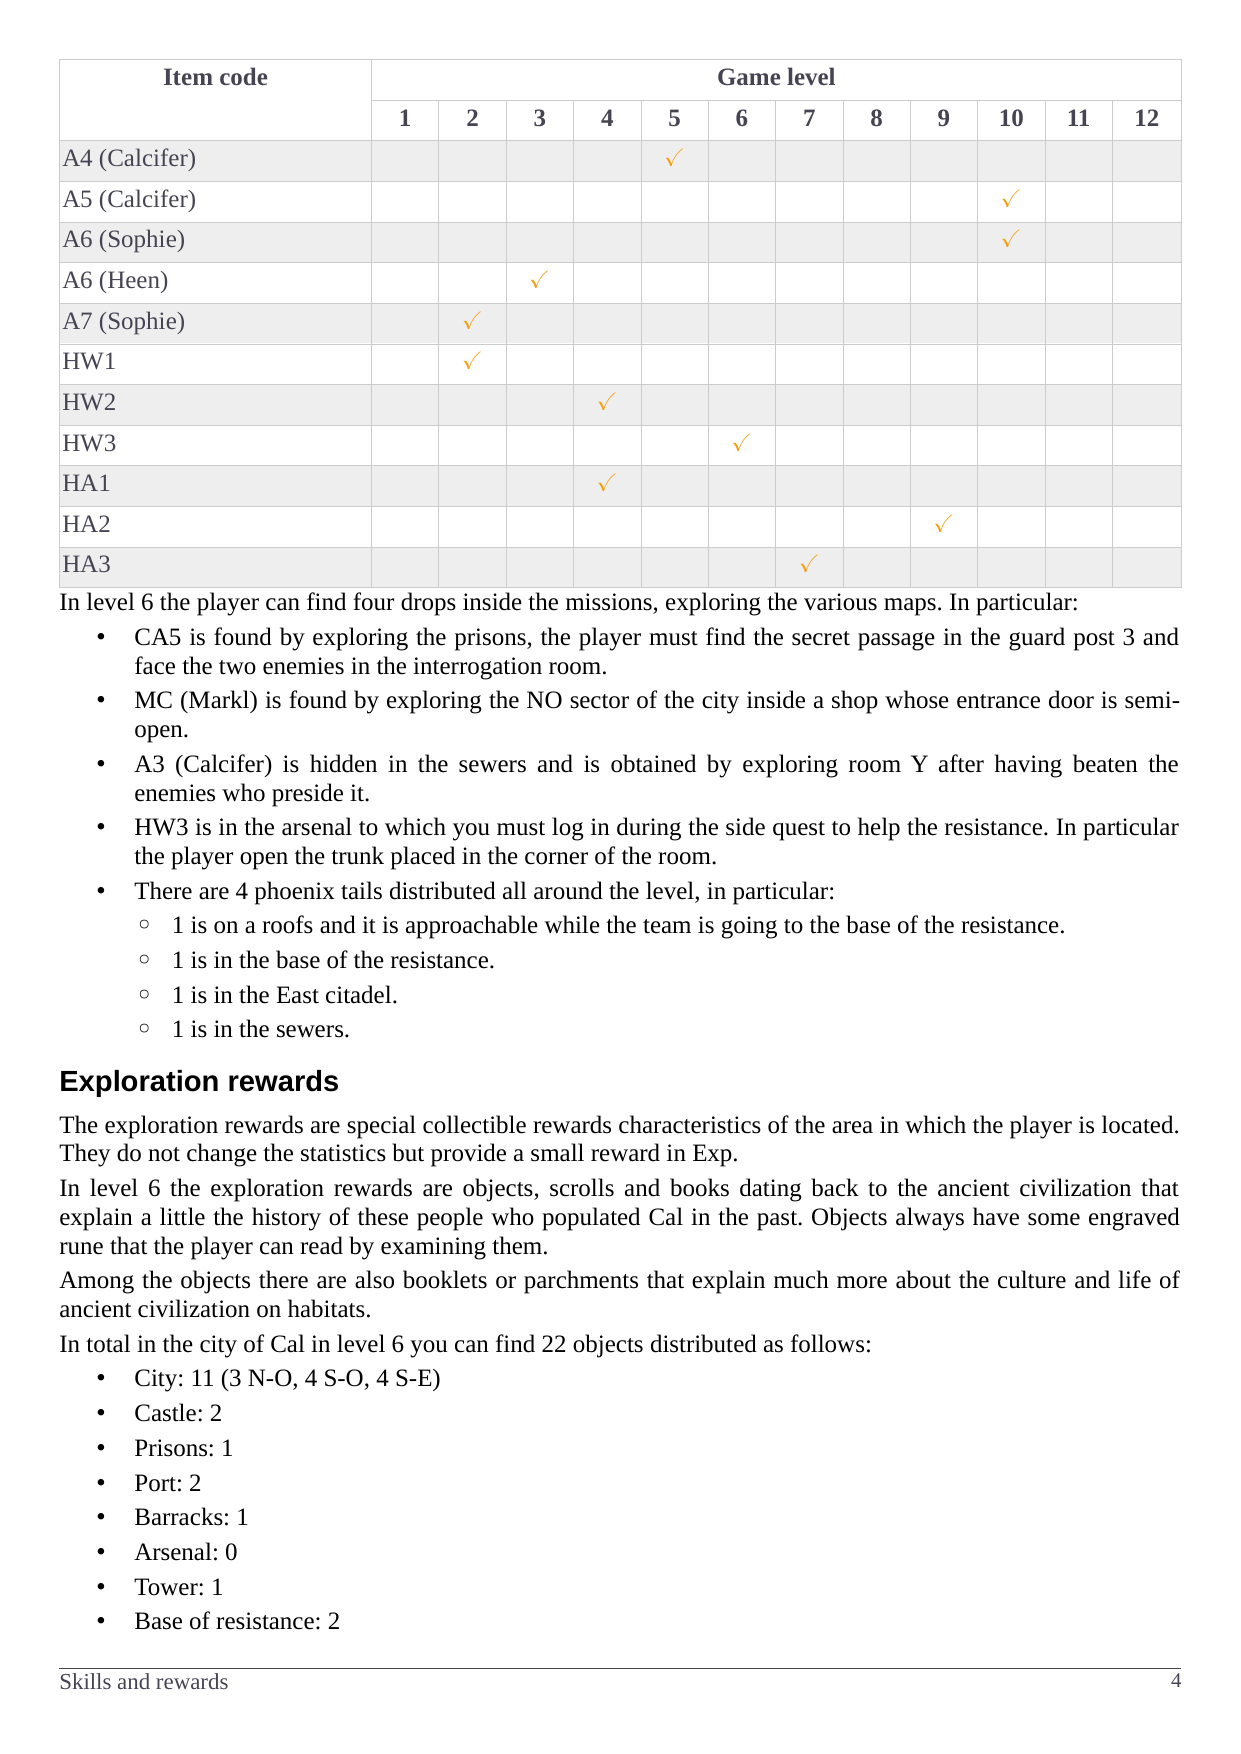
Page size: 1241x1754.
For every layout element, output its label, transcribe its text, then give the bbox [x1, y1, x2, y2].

table_cell [709, 182, 775, 222]
table_cell [1046, 466, 1112, 506]
text The exploration rewards are special collectible rewards characteristics of the area in which the player is located. They do not change the statistics but provide a small reward in Exp. [59, 1110, 1181, 1167]
table_cell [978, 507, 1045, 547]
table_cell [911, 345, 977, 384]
table_cell [372, 507, 438, 547]
table_cell 12 [1113, 101, 1181, 140]
table_cell [911, 548, 977, 587]
table_cell [372, 223, 438, 262]
table_cell [1046, 548, 1112, 587]
table_cell [776, 385, 843, 425]
table_cell A5 (Calcifer) [60, 182, 371, 222]
table_cell [642, 182, 708, 222]
list 1 is in the East citadel. [134, 980, 1181, 1008]
table_cell [776, 507, 843, 547]
table_cell [911, 263, 977, 303]
table_cell [978, 466, 1045, 506]
table_cell [978, 385, 1045, 425]
table_cell HA1 [60, 466, 371, 506]
table_cell A6 (Heen) [60, 263, 371, 303]
table_cell [1113, 507, 1181, 547]
text In level 6 the exploration rewards are objects, scrolls and books dating back to the ancient civilization that explain a little the history of these people who populated Cal in the past. Objects always have some engraved rune that the player can read by examining them. [59, 1173, 1181, 1259]
table_cell [642, 548, 708, 587]
table_cell [844, 385, 910, 425]
table_cell 6 [709, 101, 775, 140]
table_cell [372, 345, 438, 384]
list MC (Markl) is found by exploring the NO sector of the city inside a shop whose entrance door is semi-open. [97, 685, 1181, 743]
table_cell [1113, 345, 1181, 384]
table_cell [844, 426, 910, 465]
table_cell [844, 466, 910, 506]
table_cell HW2 [60, 385, 371, 425]
list 1 is in the base of the resistance. [134, 945, 1181, 974]
table_cell [1046, 141, 1112, 181]
table_cell [439, 182, 506, 222]
list CA5 is found by exploring the prisons, the player must find the secret passage in the guard post 3 and face the two enemies in the interrogation room. [97, 622, 1181, 679]
list Arsenal: 0 [97, 1537, 1181, 1566]
table_cell [1046, 182, 1112, 222]
list Barracks: 1 [97, 1502, 1181, 1531]
table_cell [372, 385, 438, 425]
table_cell [372, 426, 438, 465]
table_cell [1046, 223, 1112, 262]
table_cell [709, 304, 775, 343]
table_cell [776, 304, 843, 343]
table_cell [642, 507, 708, 547]
table_cell [574, 548, 641, 587]
table_cell [574, 426, 641, 465]
table_cell [844, 548, 910, 587]
table_cell [709, 345, 775, 384]
table_cell [642, 304, 708, 343]
table_cell [642, 426, 708, 465]
table_cell [1046, 426, 1112, 465]
table_cell [574, 345, 641, 384]
table_cell [978, 345, 1045, 384]
table_cell [439, 263, 506, 303]
table_cell [574, 304, 641, 343]
table_cell [642, 345, 708, 384]
table_cell 5 [642, 101, 708, 140]
table_cell [574, 141, 641, 181]
table_cell [776, 223, 843, 262]
table_cell A4 (Calcifer) [60, 141, 371, 181]
table_cell 11 [1046, 101, 1112, 140]
table_cell [978, 304, 1045, 343]
table_cell 9 [911, 101, 977, 140]
table_cell ✓ [642, 141, 708, 181]
text In level 6 the player can find four drops inside the missions, exploring the various maps. In particular: [59, 588, 1181, 616]
table_cell [1113, 304, 1181, 343]
table_cell [844, 182, 910, 222]
table_cell [776, 426, 843, 465]
table_cell 10 [978, 101, 1045, 140]
table_cell [844, 304, 910, 343]
list Tower: 1 [97, 1572, 1181, 1600]
table_cell [978, 263, 1045, 303]
table_cell [844, 345, 910, 384]
table_cell [844, 141, 910, 181]
table_cell [507, 223, 573, 262]
table_cell [574, 182, 641, 222]
table_cell [642, 263, 708, 303]
table_cell [911, 385, 977, 425]
table_cell HW1 [60, 345, 371, 384]
list Port: 2 [97, 1468, 1181, 1496]
table_cell [507, 141, 573, 181]
table_cell [978, 141, 1045, 181]
table_cell [844, 507, 910, 547]
table_cell [709, 548, 775, 587]
list 1 is in the sewers. [134, 1014, 1181, 1043]
table_header Game level [372, 60, 1181, 100]
table_cell HA3 [60, 548, 371, 587]
table_cell ✓ [574, 385, 641, 425]
list There are 4 phoenix tails distributed all around the level, in particular: [97, 876, 1181, 904]
table_cell [776, 466, 843, 506]
list 1 is on a roofs and it is approachable while the team is going to the base of the resistance. [134, 910, 1181, 939]
table_cell ✓ [911, 507, 977, 547]
table_cell 3 [507, 101, 573, 140]
table_cell [709, 385, 775, 425]
table_cell [1046, 507, 1112, 547]
table_cell 7 [776, 101, 843, 140]
list A3 (Calcifer) is hidden in the sewers and is obtained by exploring room Y after having beaten the enemies who preside it. [97, 749, 1181, 806]
table_cell [439, 507, 506, 547]
table_cell ✓ [439, 345, 506, 384]
table_cell [439, 548, 506, 587]
table_cell 1 [372, 101, 438, 140]
table_cell [372, 304, 438, 343]
table_cell [507, 548, 573, 587]
table_cell [1113, 182, 1181, 222]
list Prisons: 1 [97, 1433, 1181, 1462]
table_cell ✓ [709, 426, 775, 465]
table_cell [709, 466, 775, 506]
table_cell [507, 466, 573, 506]
table_cell [911, 304, 977, 343]
table_cell ✓ [776, 548, 843, 587]
table_cell [911, 426, 977, 465]
table_cell [439, 385, 506, 425]
subtitle Exploration rewards [59, 1064, 1181, 1097]
table_cell [911, 466, 977, 506]
table_cell [1113, 263, 1181, 303]
table_cell [1113, 223, 1181, 262]
table_cell [1113, 548, 1181, 587]
table_cell [978, 548, 1045, 587]
table_cell [1046, 263, 1112, 303]
table_cell 4 [574, 101, 641, 140]
table_cell [372, 466, 438, 506]
text Among the objects there are also booklets or parchments that explain much more about the culture and life of ancient civilization on habitats. [59, 1265, 1181, 1323]
table_cell HA2 [60, 507, 371, 547]
table_header Item code [60, 60, 371, 140]
table_cell [642, 223, 708, 262]
table_cell [844, 223, 910, 262]
list Castle: 2 [97, 1398, 1181, 1427]
list Base of resistance: 2 [97, 1606, 1181, 1635]
table_cell [911, 141, 977, 181]
table_cell [911, 223, 977, 262]
table_cell ✓ [574, 466, 641, 506]
table_cell A7 (Sophie) [60, 304, 371, 343]
table_cell [1113, 385, 1181, 425]
table_cell [574, 507, 641, 547]
table_cell [776, 345, 843, 384]
table_cell [1113, 426, 1181, 465]
table_cell 2 [439, 101, 506, 140]
table_cell [507, 182, 573, 222]
table_cell [1046, 345, 1112, 384]
table_cell HW3 [60, 426, 371, 465]
table_cell [507, 426, 573, 465]
table_cell A6 (Sophie) [60, 223, 371, 262]
table_cell ✓ [439, 304, 506, 343]
text In total in the city of Cal in level 6 you can find 22 objects distributed as follows: [59, 1329, 1181, 1358]
list City: 11 (3 N-O, 4 S-O, 4 S-E) [97, 1363, 1181, 1392]
table_cell [574, 263, 641, 303]
table_cell [1113, 141, 1181, 181]
table_cell [372, 548, 438, 587]
table_cell [709, 507, 775, 547]
table_cell [1113, 466, 1181, 506]
table_cell [439, 223, 506, 262]
table_cell [439, 466, 506, 506]
table_cell [844, 263, 910, 303]
table_cell [507, 507, 573, 547]
table_cell [439, 426, 506, 465]
table_cell [776, 141, 843, 181]
table_cell ✓ [978, 182, 1045, 222]
table_cell [709, 223, 775, 262]
table_cell [439, 141, 506, 181]
table_cell [372, 141, 438, 181]
table_cell [574, 223, 641, 262]
table_cell 8 [844, 101, 910, 140]
table_cell [978, 426, 1045, 465]
table_cell [1046, 385, 1112, 425]
table_cell [507, 304, 573, 343]
list HW3 is in the arsenal to which you must log in during the side quest to help the resistance. In particular the player open the trunk placed in the corner of the room. [97, 812, 1181, 870]
table_cell [709, 141, 775, 181]
table_cell [372, 263, 438, 303]
table_cell ✓ [978, 223, 1045, 262]
table_cell ✓ [507, 263, 573, 303]
table_cell [372, 182, 438, 222]
table_cell [776, 263, 843, 303]
table_cell [507, 385, 573, 425]
table_cell [911, 182, 977, 222]
table_cell [507, 345, 573, 384]
table_cell [642, 385, 708, 425]
table_cell [1046, 304, 1112, 343]
table_cell [776, 182, 843, 222]
table_cell [642, 466, 708, 506]
table_cell [709, 263, 775, 303]
